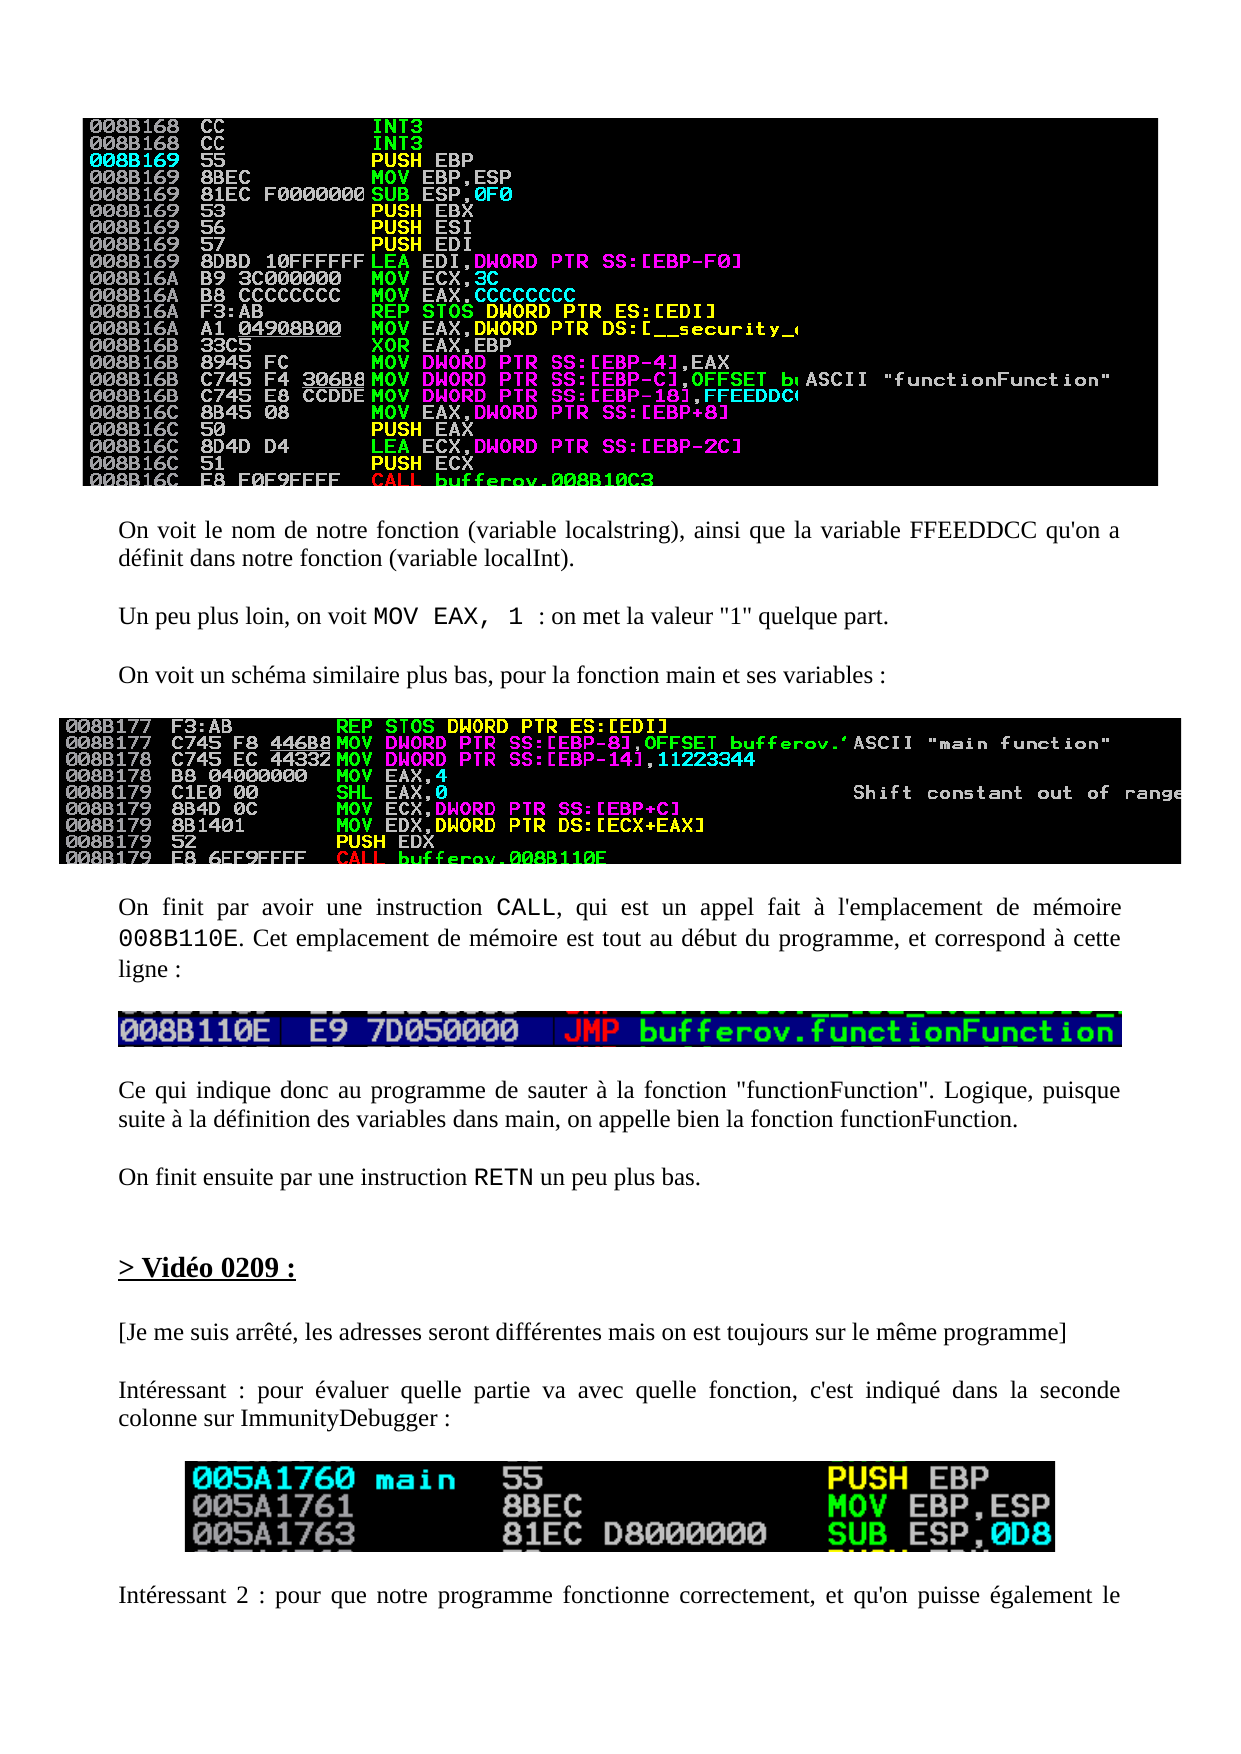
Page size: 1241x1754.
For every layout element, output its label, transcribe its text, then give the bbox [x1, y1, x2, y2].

text Intéressant : pour évaluer quelle partie va avec quelle fonction, c'est indiqué dans la seconde colonne sur ImmunityDebugger : [118, 1375, 1122, 1432]
text Intéressant 2 : pour que notre programme fonctionne correctement, et qu'on puisse également le [118, 1580, 1122, 1609]
text On finit par avoir une instruction CALL, qui est un appel fait à l'emplacement de mémoire 008B110E. Cet emplacement de mémoire est tout au début du programme, et correspond à cette ligne : [118, 892, 1122, 983]
text [Je me suis arrêté, les adresses seront différentes mais on est toujours sur le même programme] [118, 1317, 1122, 1346]
text > Vidéo 0209 : [118, 1250, 1122, 1284]
text Ce qui indique donc au programme de sauter à la fonction "functionFunction". Logique, puisque suite à la définition des variables dans main, on appelle bien la fonction functionFunction. [118, 1076, 1122, 1133]
text Un peu plus loin, on voit MOV EAX, 1 : on met la valeur "1" quelque part. [118, 601, 1122, 632]
text On finit ensuite par une instruction RETN un peu plus bas. [118, 1162, 1122, 1193]
text On voit un schéma similaire plus bas, pour la fonction main et ses variables : [118, 661, 1122, 689]
text On voit le nom de notre fonction (variable localstring), ainsi que la variable FFEEDDCC qu'on a définit dans notre fonction (variable localInt). [118, 515, 1122, 572]
